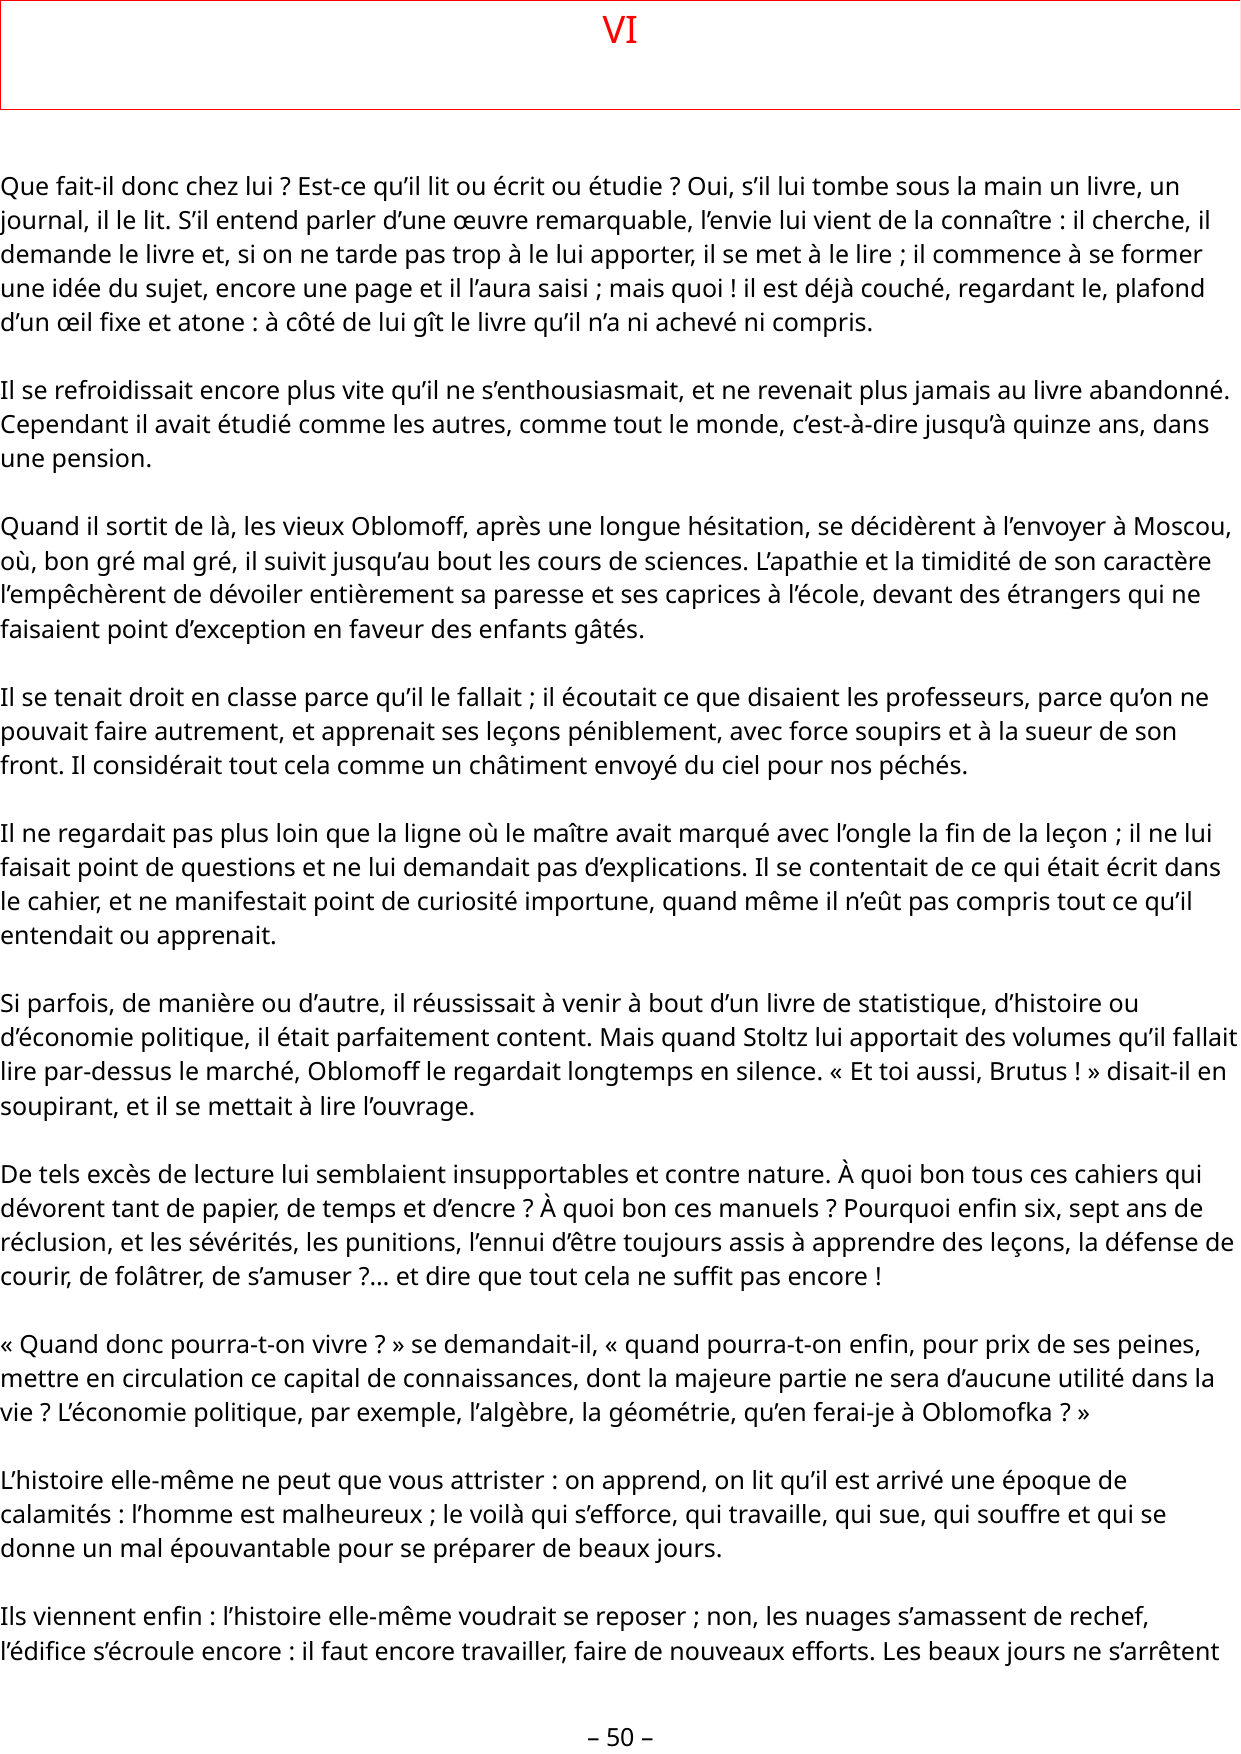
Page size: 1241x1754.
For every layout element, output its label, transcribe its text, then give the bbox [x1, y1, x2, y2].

text Il se refroidissait encore plus vite qu’il ne s’enthousiasmait, et ne revenait plus jamais au livre abandonné. Cependant il avait étudié comme les autres, comme tout le monde, c’est-à-dire jusqu’à quinze ans, dans une pension. [0, 373, 1240, 475]
text Si parfois, de manière ou d’autre, il réussissait à venir à bout d’un livre de statistique, d’histoire ou d’économie politique, il était parfaitement content. Mais quand Stoltz lui apportait des volumes qu’il fallait lire par-dessus le marché, Oblomoff le regardait longtemps en silence. « Et toi aussi, Brutus ! » disait-il en soupirant, et il se mettait à lire l’ouvrage. [0, 986, 1240, 1122]
text Il se tenait droit en classe parce qu’il le fallait ; il écoutait ce que disaient les professeurs, parce qu’on ne pouvait faire autrement, et apprenait ses leçons péniblement, avec force soupirs et à la sueur de son front. Il considérait tout cela comme un châtiment envoyé du ciel pour nos péchés. [0, 679, 1240, 782]
text De tels excès de lecture lui semblaient insupportables et contre nature. À quoi bon tous ces cahiers qui dévorent tant de papier, de temps et d’encre ? À quoi bon ces manuels ? Pourquoi enfin six, sept ans de réclusion, et les sévérités, les punitions, l’ennui d’être toujours assis à apprendre des leçons, la défense de courir, de folâtrer, de s’amuser ?… et dire que tout cela ne suffit pas encore ! [0, 1156, 1240, 1292]
text Ils viennent enfin : l’histoire elle-même voudrait se reposer ; non, les nuages s’amassent de rechef, l’édifice s’écroule encore : il faut encore travailler, faire de nouveaux efforts. Les beaux jours ne s’arrêtent [0, 1599, 1240, 1667]
text « Quand donc pourra-t-on vivre ? » se demandait-il, « quand pourra-t-on enfin, pour prix de ses peines, mettre en circulation ce capital de connaissances, dont la majeure partie ne sera d’aucune utilité dans la vie ? L’économie politique, par exemple, l’algèbre, la géométrie, qu’en ferai-je à Oblomofka ? » [0, 1327, 1240, 1429]
text Que fait-il donc chez lui ? Est-ce qu’il lit ou écrit ou étudie ? Oui, s’il lui tombe sous la main un livre, un journal, il le lit. S’il entend parler d’une œuvre remarquable, l’envie lui vient de la connaître : il cherche, il demande le livre et, si on ne tarde pas trop à le lui apporter, il se met à le lire ; il commence à se former une idée du sujet, encore une page et il l’aura saisi ; mais quoi ! il est déjà couché, regardant le, plafond d’un œil fixe et atone : à côté de lui gît le livre qu’il n’a ni achevé ni compris. [0, 168, 1240, 339]
text L’histoire elle-même ne peut que vous attrister : on apprend, on lit qu’il est arrivé une époque de calamités : l’homme est malheureux ; le voilà qui s’efforce, qui travaille, qui sue, qui souffre et qui se donne un mal épouvantable pour se préparer de beaux jours. [0, 1463, 1240, 1565]
text Quand il sortit de là, les vieux Oblomoff, après une longue hésitation, se décidèrent à l’envoyer à Moscou, où, bon gré mal gré, il suivit jusqu’au bout les cours de sciences. L’apathie et la timidité de son caractère l’empêchèrent de dévoiler entièrement sa paresse et ses caprices à l’école, devant des étrangers qui ne faisaient point d’exception en faveur des enfants gâtés. [0, 509, 1240, 645]
text Il ne regardait pas plus loin que la ligne où le maître avait marqué avec l’ongle la fin de la leçon ; il ne lui faisait point de questions et ne lui demandait pas d’explications. Il se contentait de ce qui était écrit dans le cahier, et ne manifestait point de curiosité importune, quand même il n’eût pas compris tout ce qu’il entendait ou apprenait. [0, 816, 1240, 952]
subtitle VI [1, 1, 1240, 109]
